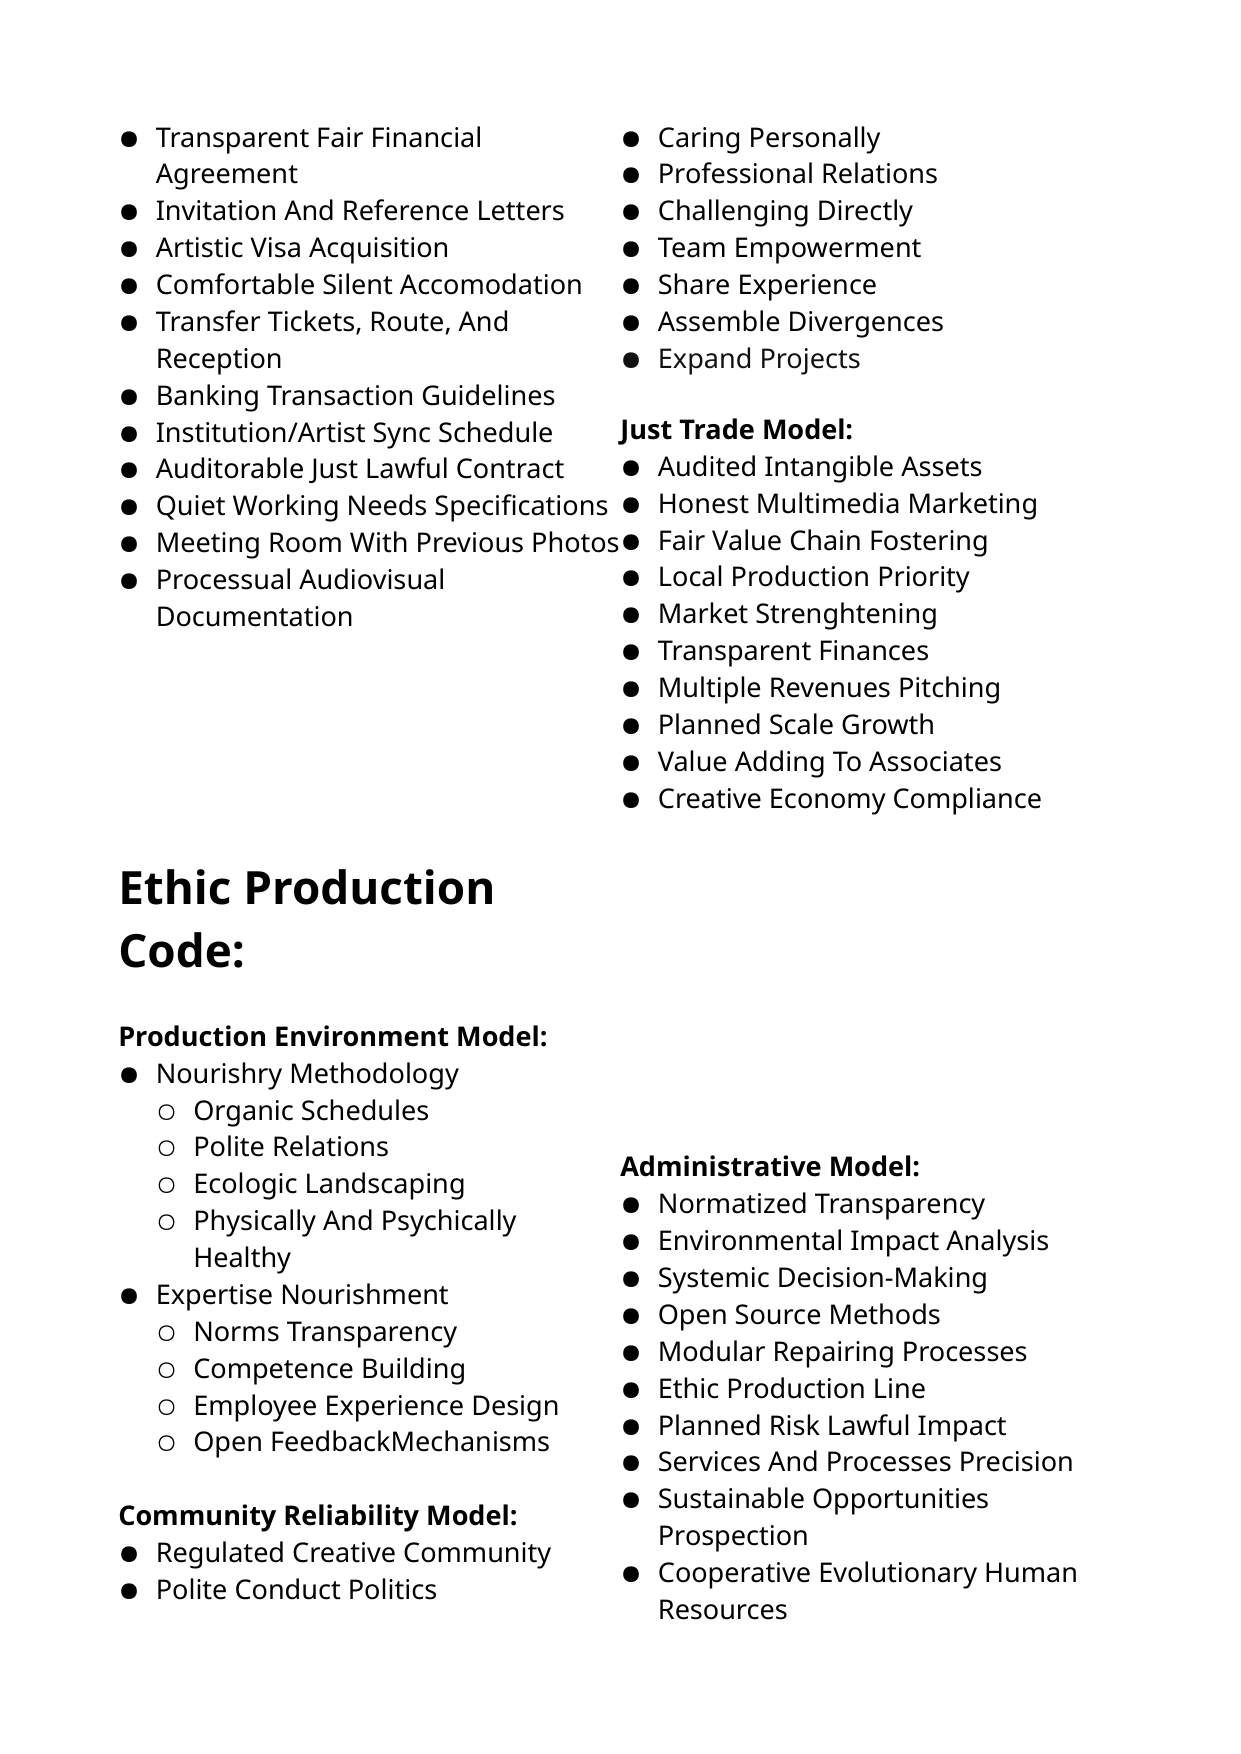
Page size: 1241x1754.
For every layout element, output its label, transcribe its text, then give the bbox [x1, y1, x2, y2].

list Planned Risk Lawful Impact [620, 1406, 1122, 1443]
list Fair Value Chain Fostering [620, 521, 1122, 558]
list Transparent Fair Financial Agreement [118, 118, 620, 192]
list Sustainable Opportunities Prospection [620, 1480, 1122, 1553]
list Ethic Production Line [620, 1369, 1122, 1406]
list Competence Building [156, 1349, 620, 1386]
list Norms Transparency [156, 1312, 620, 1349]
list Value Adding To Associates [620, 742, 1122, 779]
list Quiet Working Needs Specifications [118, 487, 620, 524]
list Honest Multimedia Marketing [620, 484, 1122, 521]
list Open Source Methods [620, 1295, 1122, 1332]
list Open FeedbackMechanisms [156, 1423, 620, 1460]
list Organic Schedules [156, 1091, 620, 1128]
list Comfortable Silent Accomodation [118, 266, 620, 302]
list Nourishry Methodology [118, 1054, 620, 1091]
list Banking Transaction Guidelines [118, 376, 620, 413]
list Transparent Finances [620, 632, 1122, 668]
text Administrative Model: [620, 1148, 1122, 1185]
list Planned Scale Growth [620, 705, 1122, 742]
list Employee Experience Design [156, 1386, 620, 1423]
text Community Reliability Model: [118, 1497, 620, 1533]
list Polite Conduct Politics [118, 1570, 620, 1607]
list Market Strenghtening [620, 595, 1122, 632]
list Physically And Psychically Healthy [156, 1202, 620, 1275]
list Team Empowerment [620, 229, 1122, 266]
list Expertise Nourishment [118, 1275, 620, 1312]
list Share Experience [620, 266, 1122, 302]
list Institution/Artist Sync Schedule [118, 413, 620, 450]
list Creative Economy Compliance [620, 779, 1122, 816]
list Transfer Tickets, Route, And Reception [118, 302, 620, 376]
list Processual Audiovisual Documentation [118, 561, 620, 634]
list Local Production Priority [620, 558, 1122, 595]
list Assemble Divergences [620, 302, 1122, 339]
list Invitation And Reference Letters [118, 192, 620, 229]
text Just Trade Model: [620, 410, 1122, 447]
list Environmental Impact Analysis [620, 1222, 1122, 1258]
list Modular Repairing Processes [620, 1332, 1122, 1369]
text Ethic Production Code: [118, 856, 620, 980]
list Regulated Creative Community [118, 1533, 620, 1570]
list Challenging Directly [620, 192, 1122, 229]
list Meeting Room With Previous Photos [118, 524, 620, 561]
list Services And Processes Precision [620, 1443, 1122, 1480]
list Expand Projects [620, 339, 1122, 376]
list Normatized Transparency [620, 1185, 1122, 1222]
list Multiple Revenues Pitching [620, 668, 1122, 705]
list Systemic Decision-Making [620, 1258, 1122, 1295]
list Auditorable Just Lawful Contract [118, 450, 620, 487]
list Cooperative Evolutionary Human Resources [620, 1553, 1122, 1627]
list Audited Intangible Assets [620, 447, 1122, 484]
list Caring Personally [620, 118, 1122, 155]
list Polite Relations [156, 1128, 620, 1165]
list Ecologic Landscaping [156, 1165, 620, 1202]
text Production Environment Model: [118, 1017, 620, 1054]
list Artistic Visa Acquisition [118, 229, 620, 266]
list Professional Relations [620, 155, 1122, 192]
